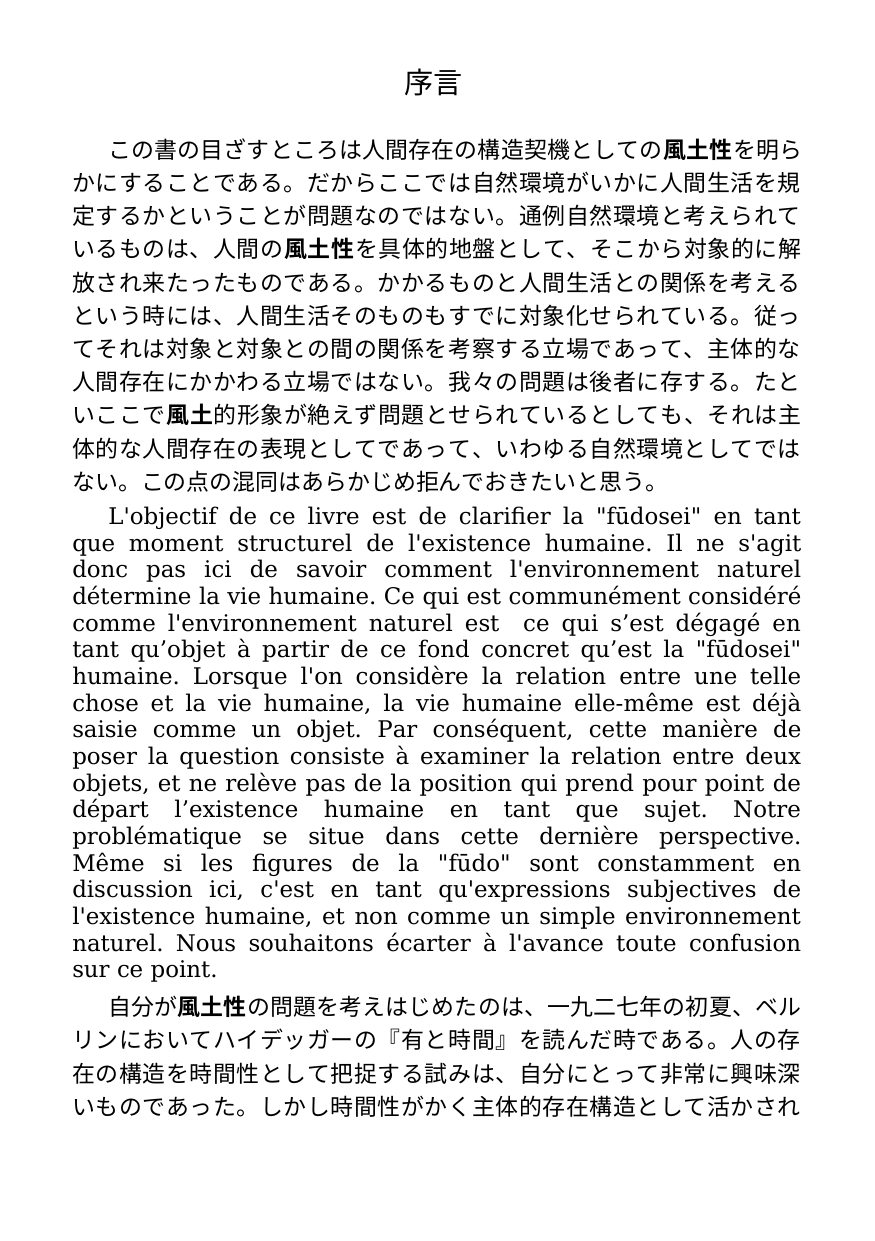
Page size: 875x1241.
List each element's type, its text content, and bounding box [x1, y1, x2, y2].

text L'objectif de ce livre est de clarifier la "fūdosei" en tant que moment structurel de l'existence humaine. Il ne s'agit donc pas ici de savoir comment l'environnement naturel détermine la vie humaine. Ce qui est communément considéré comme l'environnement naturel est ce qui s’est dégagé en tant qu’objet à partir de ce fond concret qu’est la "fūdosei" humaine. Lorsque l'on considère la relation entre une telle chose et la vie humaine, la vie humaine elle-même est déjà saisie comme un objet. Par conséquent, cette manière de poser la question consiste à examiner la relation entre deux objets, et ne relève pas de la position qui prend pour point de départ l’existence humaine en tant que sujet. Notre problématique se situe dans cette dernière perspective. Même si les figures de la "fūdo" sont constamment en discussion ici, c'est en tant qu'expressions subjectives de l'existence humaine, et non comme un simple environnement naturel. Nous souhaitons écarter à l'avance toute confusion sur ce point. [72, 503, 802, 983]
text 自分が風土性の問題を考えはじめたのは、一九二七年の初夏、ベルリンにおいてハイデッガーの『有と時間』を読んだ時である。人の存在の構造を時間性として把捉する試みは、自分にとって非常に興味深いものであった。しかし時間性がかく主体的存在構造として活かされ [72, 989, 802, 1122]
text この書の目ざすところは人間存在の構造契機としての風土性を明らかにすることである。だからここでは自然環境がいかに人間生活を規定するかということが問題なのではない。通例自然環境と考えられているものは、人間の風土性を具体的地盤として、そこから対象的に解放され来たったものである。かかるものと人間生活との関係を考えるという時には、人間生活そのものもすでに対象化せられている。従ってそれは対象と対象との間の関係を考察する立場であって、主体的な人間存在にかかわる立場ではない。我々の問題は後者に存する。たといここで風土的形象が絶えず問題とせられているとしても、それは主体的な人間存在の表現としてであって、いわゆる自然環境としてではない。この点の混同はあらかじめ拒んでおきたいと思う。 [72, 132, 802, 497]
subtitle 序言 [36, 60, 838, 102]
